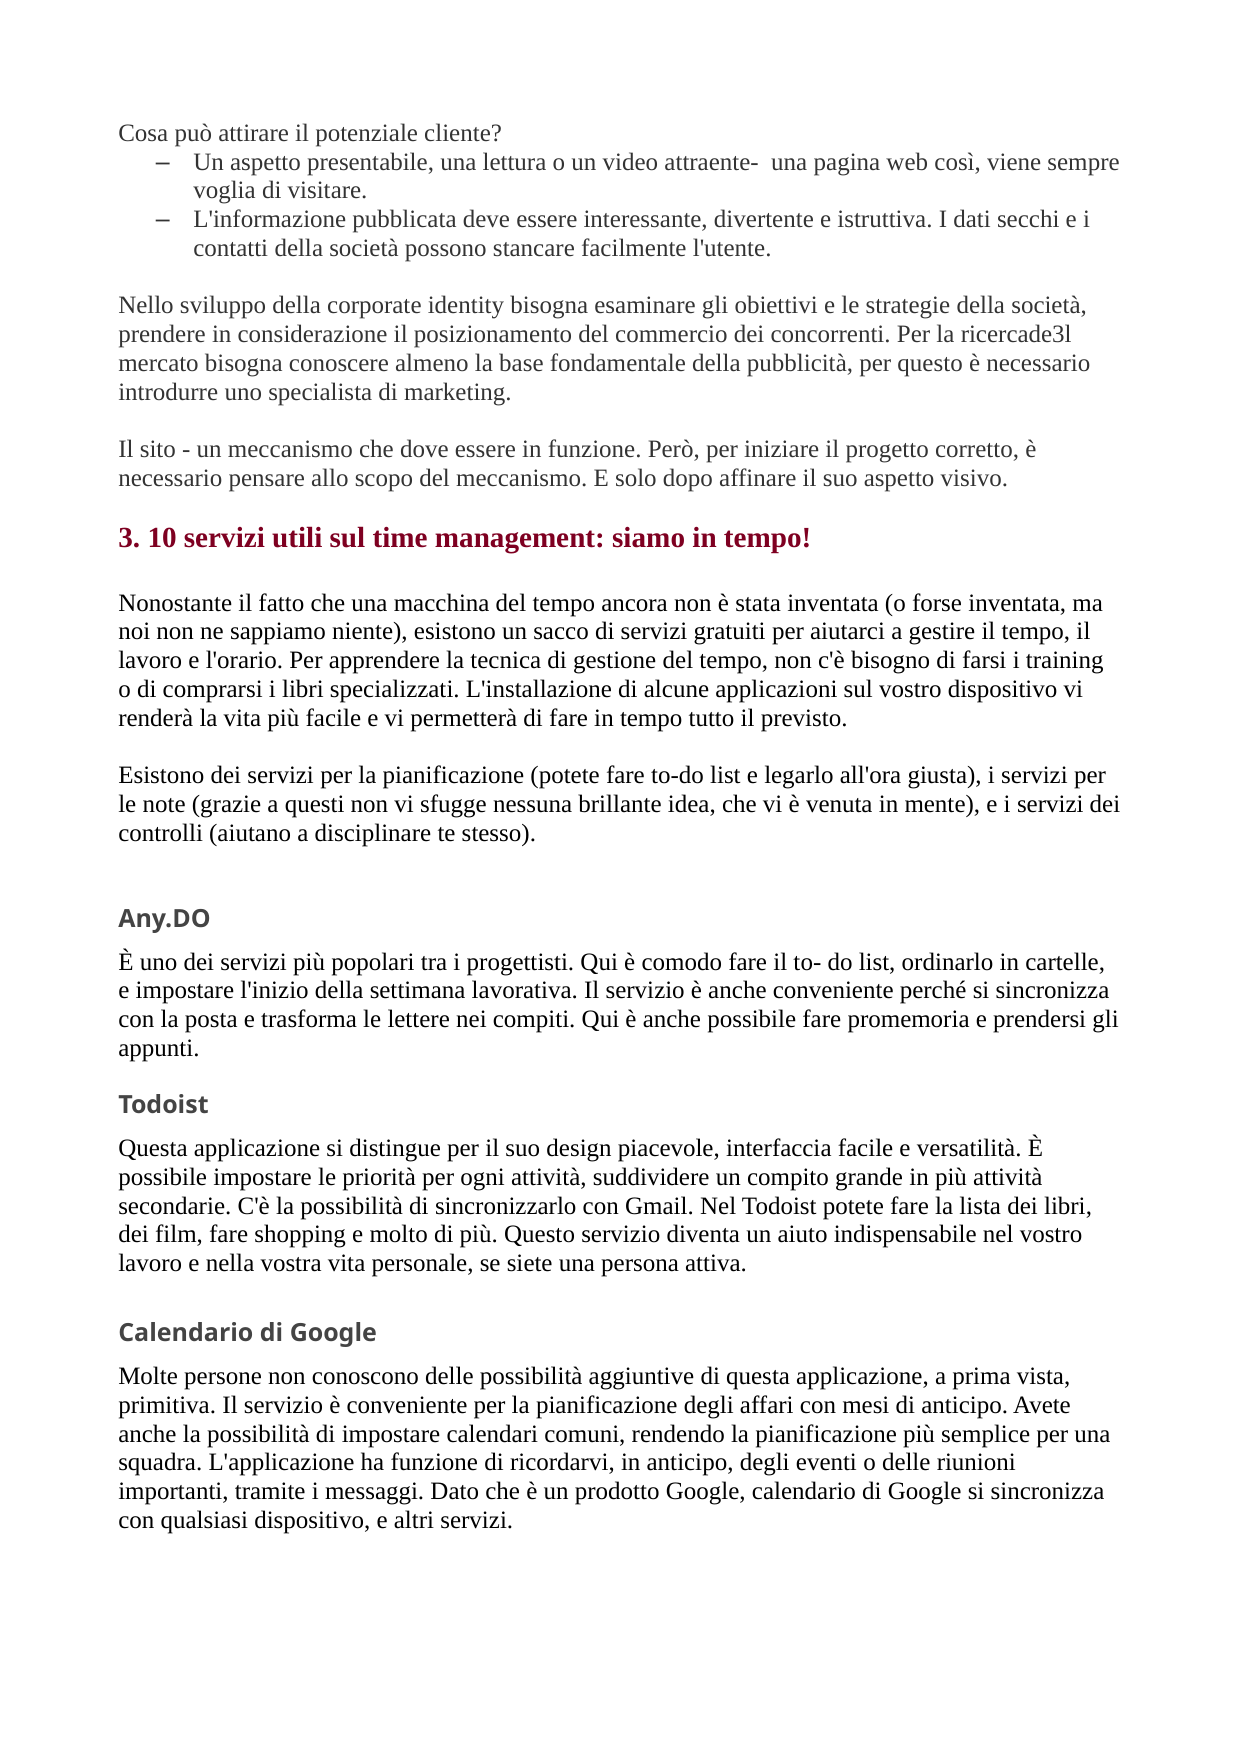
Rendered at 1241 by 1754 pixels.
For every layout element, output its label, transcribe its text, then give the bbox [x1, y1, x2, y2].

text 3. 10 servizi utili sul time management: siamo in tempo! [118, 521, 1122, 554]
text Nonostante il fatto che una macchina del tempo ancora non è stata inventata (o forse inventata, ma noi non ne sappiamo niente), esistono un sacco di servizi gratuiti per aiutarci a gestire il tempo, il lavoro e l'orario. Per apprendere la tecnica di gestione del tempo, non c'è bisogno di farsi i training o di comprarsi i libri specializzati. L'installazione di alcune applicazioni sul vostro dispositivo vi renderà la vita più facile e vi permetterà di fare in tempo tutto il previsto. [118, 588, 1122, 731]
subtitle Todoist [118, 1087, 1122, 1121]
list Un aspetto presentabile, una lettura o un video attraente- una pagina web così, viene sempre voglia di visitare. [156, 147, 1122, 204]
list L'informazione pubblicata deve essere interessante, divertente e istruttiva. I dati secchi e i contatti della società possono stancare facilmente l'utente. [156, 204, 1122, 262]
text Nello sviluppo della corporate identity bisogna esaminare gli obiettivi e le strategie della società, prendere in considerazione il posizionamento del commercio dei concorrenti. Per la ricercade3l mercato bisogna conoscere almeno la base fondamentale della pubblicità, per questo è necessario introdurre uno specialista di marketing. [118, 291, 1122, 406]
text Molte persone non conoscono delle possibilità aggiuntive di questa applicazione, a prima vista, primitiva. Il servizio è conveniente per la pianificazione degli affari con mesi di anticipo. Avete anche la possibilità di impostare calendari comuni, rendendo la pianificazione più semplice per una squadra. L'applicazione ha funzione di ricordarvi, in anticipo, degli eventi o delle riunioni importanti, tramite i messaggi. Dato che è un prodotto Google, calendario di Google si sincronizza con qualsiasi dispositivo, e altri servizi. [118, 1361, 1122, 1534]
text Esistono dei servizi per la pianificazione (potete fare to-do list e legarlo all'ora giusta), i servizi per le note (grazie a questi non vi sfugge nessuna brillante idea, che vi è venuta in mente), e i servizi dei controlli (aiutano a disciplinare te stesso). [118, 760, 1122, 846]
text Il sito - un meccanismo che dove essere in funzione. Però, per iniziare il progetto corretto, è necessario pensare allo scopo del meccanismo. E solo dopo affinare il suo aspetto visivo. [118, 434, 1122, 492]
text Cosa può attirare il potenziale cliente? [118, 118, 1122, 147]
text Questa applicazione si distingue per il suo design piacevole, interfaccia facile e versatilità. È possibile impostare le priorità per ogni attività, suddividere un compito grande in più attività secondarie. C'è la possibilità di sincronizzarlo con Gmail. Nel Todoist potete fare la lista dei libri, dei film, fare shopping e molto di più. Questo servizio diventa un aiuto indispensabile nel vostro lavoro e nella vostra vita personale, se siete una persona attiva. [118, 1133, 1122, 1277]
subtitle Any.DO [118, 900, 1122, 934]
text È uno dei servizi più popolari tra i progettisti. Qui è comodo fare il to- do list, ordinarlo in cartelle, e impostare l'inizio della settimana lavorativa. Il servizio è anche conveniente perché si sincronizza con la posta e trasforma le lettere nei compiti. Qui è anche possibile fare promemoria e prendersi gli appunti. [118, 947, 1122, 1062]
subtitle Calendario di Google [118, 1314, 1122, 1349]
